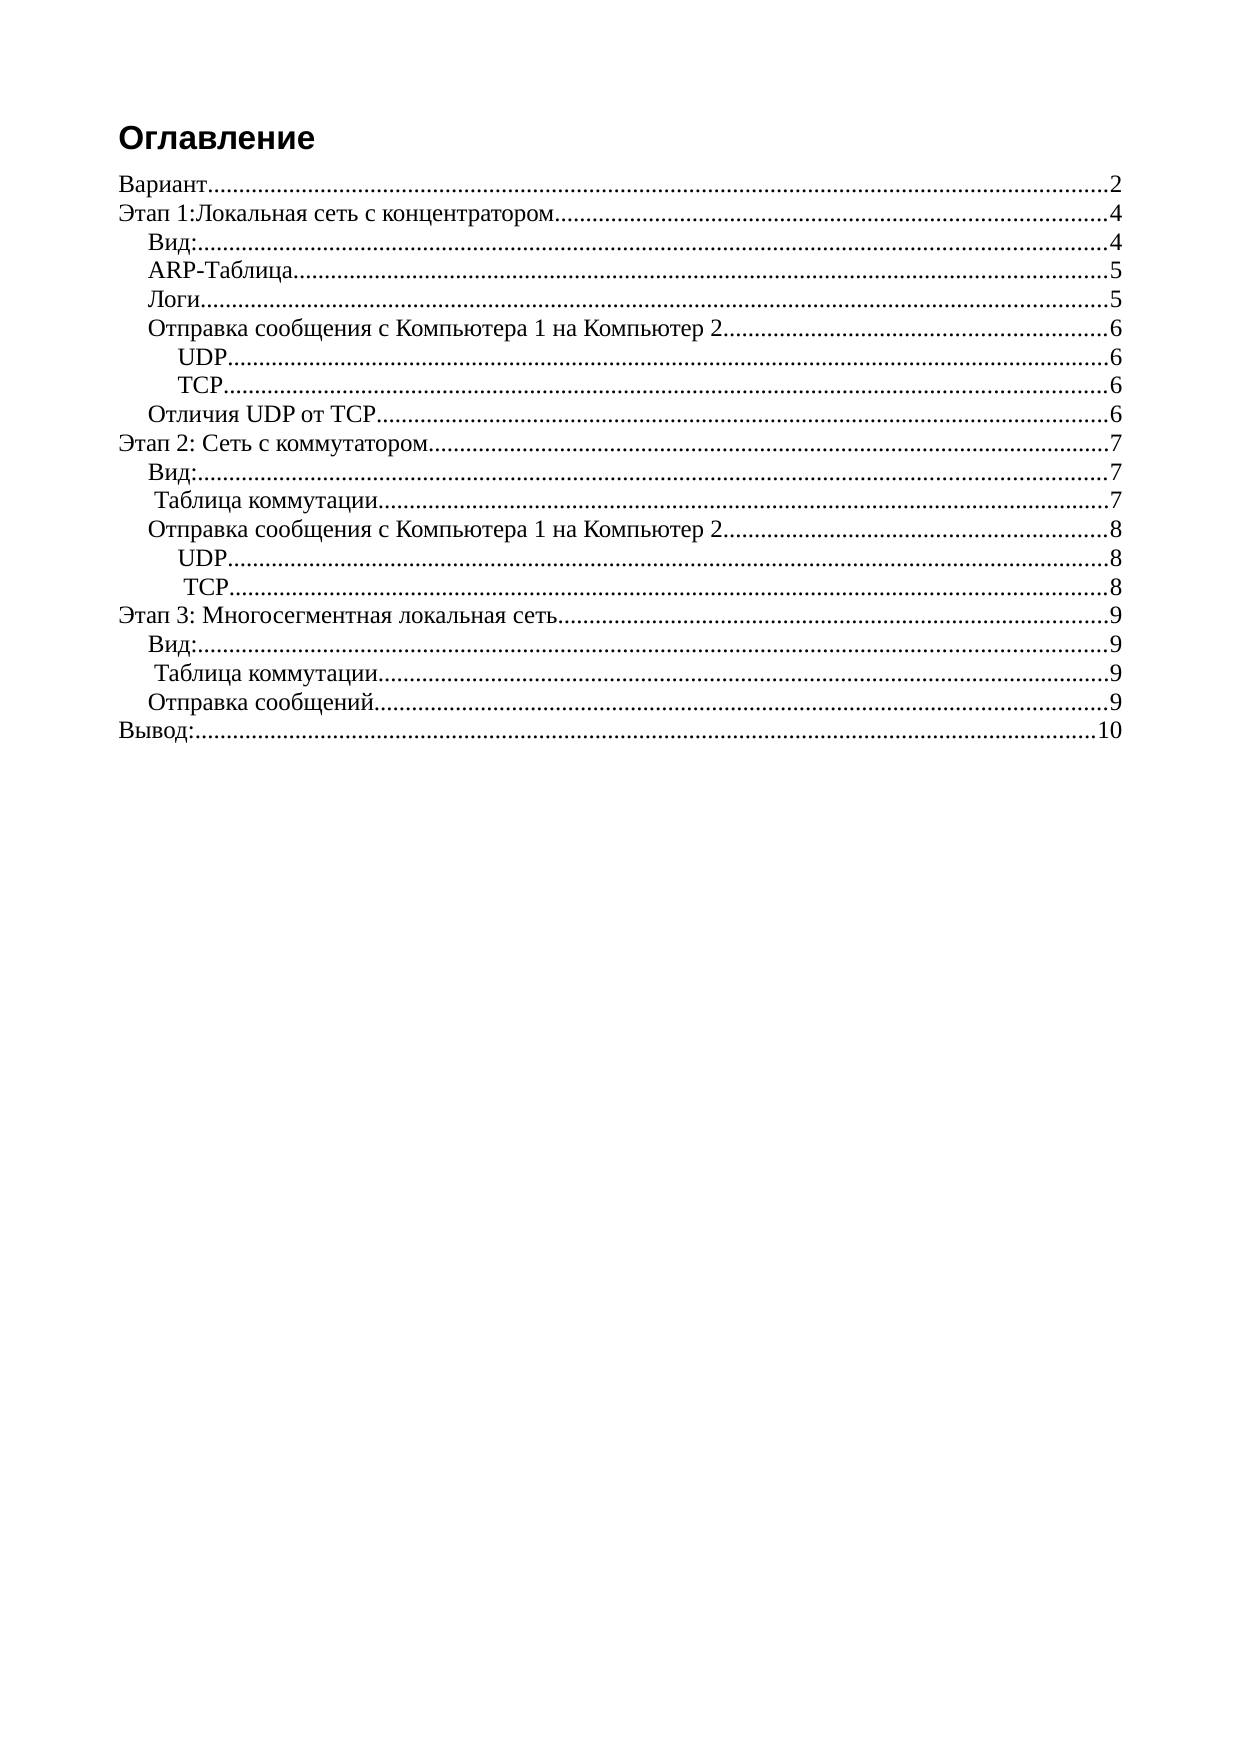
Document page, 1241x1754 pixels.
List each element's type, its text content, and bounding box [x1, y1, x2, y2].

text Отправка сообщения с Компьютера 1 на Компьютер 2 8 [148, 514, 1122, 543]
text Вид: 9 [148, 629, 1122, 658]
text ARP-Таблица 5 [148, 255, 1122, 284]
text Этап 3: Многосегментная локальная сеть 9 [118, 600, 1122, 629]
text Вывод: 10 [118, 715, 1122, 744]
text Логи 5 [148, 284, 1122, 313]
text TCP 6 [177, 370, 1122, 399]
subtitle Оглавление [118, 118, 1122, 157]
text Вариант 2 [118, 169, 1122, 198]
text Отправка сообщений 9 [148, 687, 1122, 715]
text Отправка сообщения с Компьютера 1 на Компьютер 2 6 [148, 313, 1122, 342]
text Вид: 4 [148, 227, 1122, 255]
text TCP 8 [177, 572, 1122, 600]
text Таблица коммутации 7 [148, 485, 1122, 514]
text Таблица коммутации 9 [148, 658, 1122, 687]
text Вид: 7 [148, 457, 1122, 485]
text UDP 6 [177, 342, 1122, 370]
text Этап 1:Локальная сеть с концентратором 4 [118, 198, 1122, 227]
text UDP 8 [177, 543, 1122, 572]
text Отличия UDP от TCP 6 [148, 399, 1122, 428]
text Этап 2: Сеть с коммутатором 7 [118, 428, 1122, 457]
